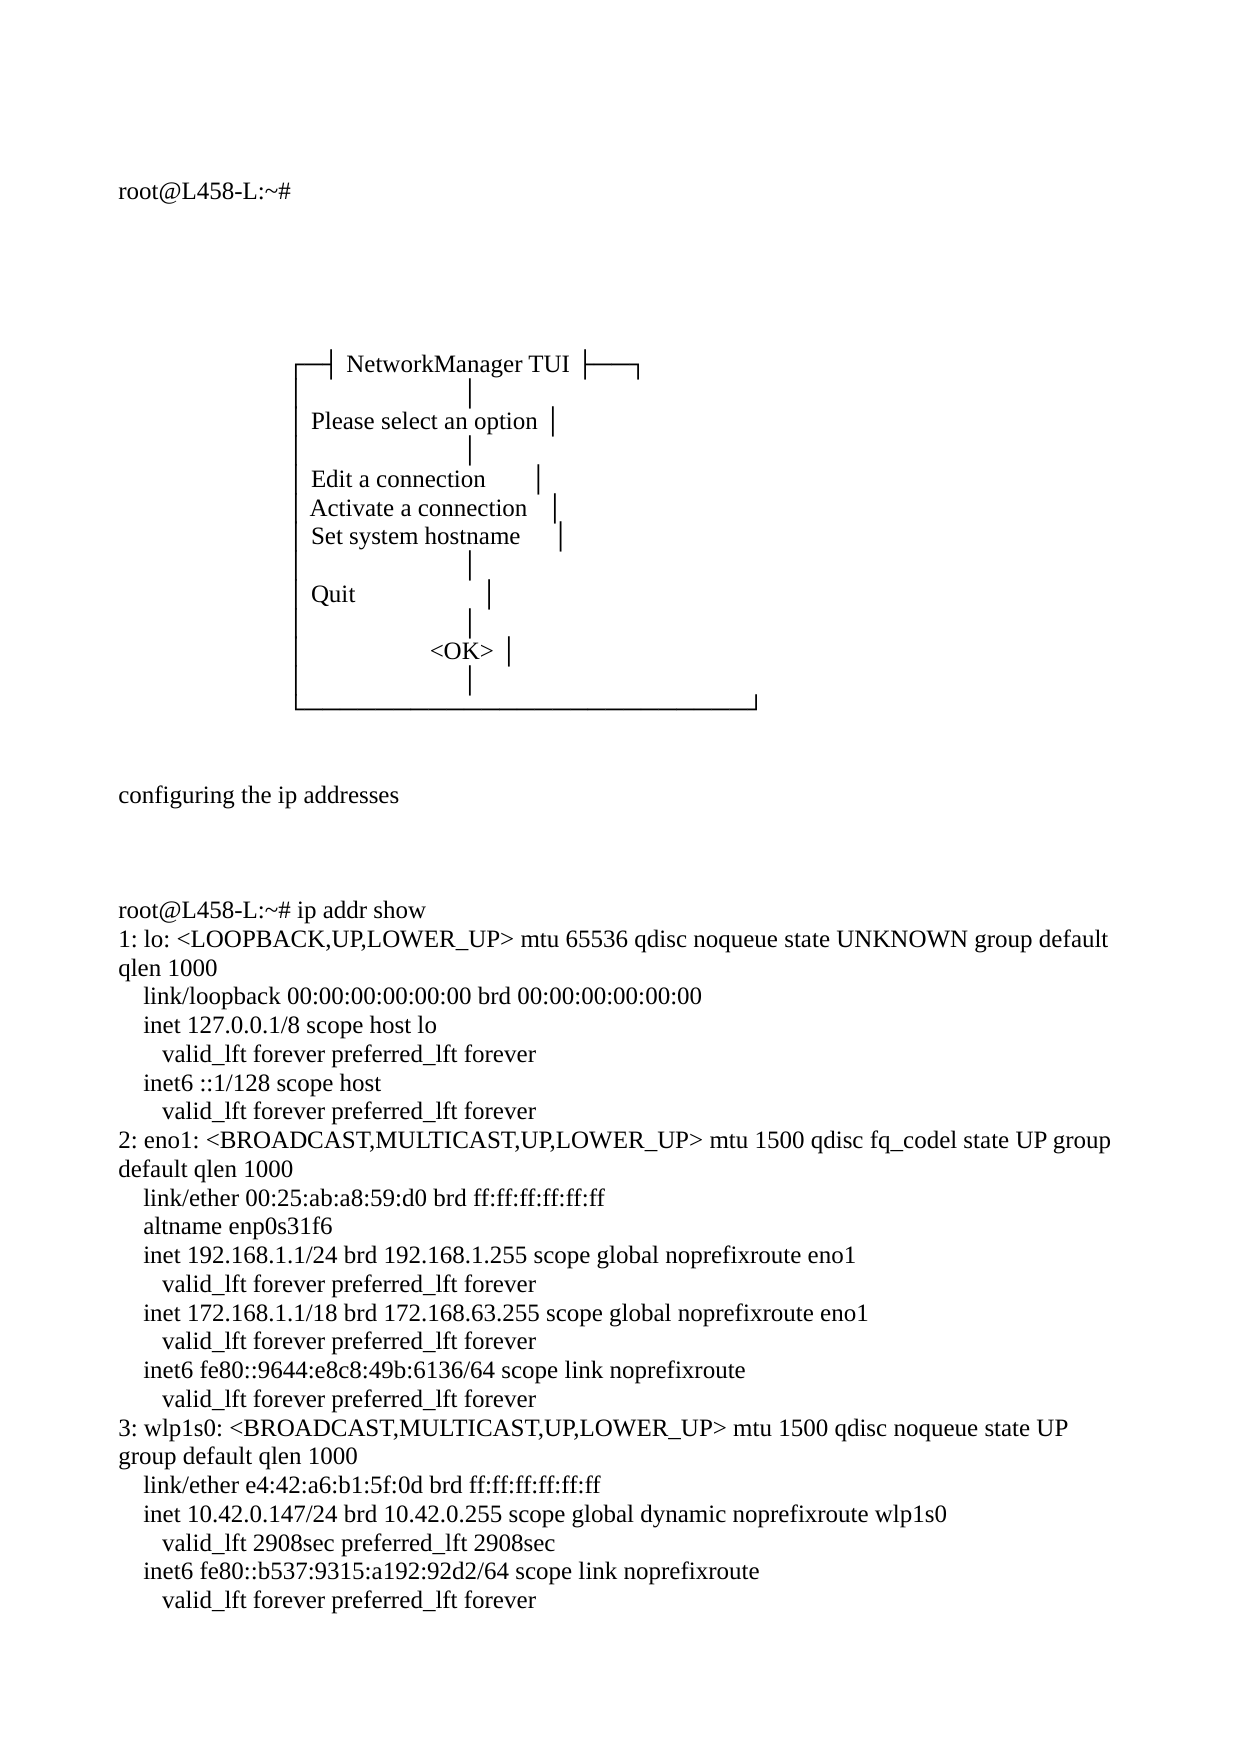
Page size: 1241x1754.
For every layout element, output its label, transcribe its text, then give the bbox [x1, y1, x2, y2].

text │ Edit a connection │ [539, 464, 1122, 493]
text │ Activate a connection │ [297, 493, 554, 521]
text │ │ [471, 435, 1122, 464]
text │ │ [297, 435, 469, 464]
text │ Please select an option │ [297, 406, 552, 435]
text ┌─┤ NetworkManager TUI ├──┐ [118, 349, 330, 378]
text root@L458-L:~# ip addr show [118, 895, 1122, 924]
text │ Please select an option │ [554, 406, 1122, 435]
text │ │ [297, 608, 469, 636]
text └─────────────────────────┘ [118, 694, 1122, 723]
text 3: wlp1s0: <BROADCAST,MULTICAST,UP,LOWER_UP> mtu 1500 qdisc noqueue state UP group default qlen 1000 [118, 1413, 1122, 1470]
text │ │ [118, 550, 295, 579]
text inet6 fe80::b537:9315:a192:92d2/64 scope link noprefixroute [118, 1556, 1122, 1585]
text │ <OK> │ [118, 636, 295, 665]
text │ │ [118, 435, 295, 464]
text │ Edit a connection │ [118, 464, 295, 493]
text ┌─┤ NetworkManager TUI ├──┐ [332, 349, 584, 378]
text │ Please select an option │ [118, 406, 295, 435]
text valid_lft forever preferred_lft forever [118, 1585, 1122, 1614]
text │ Activate a connection │ [118, 493, 295, 521]
text │ Set system hostname │ [118, 521, 295, 550]
text 1: lo: <LOOPBACK,UP,LOWER_UP> mtu 65536 qdisc noqueue state UNKNOWN group default qlen 1000 [118, 924, 1122, 981]
text valid_lft forever preferred_lft forever [118, 1326, 1122, 1355]
text ┌─┤ NetworkManager TUI ├──┐ [586, 349, 1122, 378]
text link/ether 00:25:ab:a8:59:d0 brd ff:ff:ff:ff:ff:ff [118, 1183, 1122, 1211]
text valid_lft forever preferred_lft forever [118, 1096, 1122, 1125]
text inet 10.42.0.147/24 brd 10.42.0.255 scope global dynamic noprefixroute wlp1s0 [118, 1499, 1122, 1528]
text │ │ [297, 378, 469, 406]
text valid_lft forever preferred_lft forever [118, 1384, 1122, 1413]
text │ │ [471, 665, 1122, 694]
text link/ether e4:42:a6:b1:5f:0d brd ff:ff:ff:ff:ff:ff [118, 1470, 1122, 1499]
text configuring the ip addresses [118, 780, 1122, 809]
text valid_lft forever preferred_lft forever [118, 1269, 1122, 1298]
text inet6 fe80::9644:e8c8:49b:6136/64 scope link noprefixroute [118, 1355, 1122, 1384]
text │ Set system hostname │ [297, 521, 559, 550]
text ┌─┤ NetworkManager TUI ├──┐ [586, 365, 637, 378]
text │ │ [118, 665, 295, 694]
text │ │ [471, 608, 1122, 636]
text │ │ [118, 608, 295, 636]
text │ Quit │ [118, 579, 295, 608]
text altname enp0s31f6 [118, 1211, 1122, 1240]
text │ Quit │ [297, 579, 488, 608]
text inet 172.168.1.1/18 brd 172.168.63.255 scope global noprefixroute eno1 [118, 1298, 1122, 1326]
text │ │ [118, 378, 295, 406]
text │ Edit a connection │ [297, 464, 537, 493]
text │ │ [297, 550, 469, 579]
text │ Activate a connection │ [556, 493, 1122, 521]
text valid_lft 2908sec preferred_lft 2908sec [118, 1528, 1122, 1556]
text 2: eno1: <BROADCAST,MULTICAST,UP,LOWER_UP> mtu 1500 qdisc fq_codel state UP group default qlen 1000 [118, 1125, 1122, 1183]
text inet 192.168.1.1/24 brd 192.168.1.255 scope global noprefixroute eno1 [118, 1240, 1122, 1269]
text │ │ [297, 665, 469, 694]
text inet 127.0.0.1/8 scope host lo [118, 1010, 1122, 1039]
text inet6 ::1/128 scope host [118, 1068, 1122, 1096]
text │ │ [471, 378, 1122, 406]
text │ <OK> │ [297, 636, 508, 665]
text │ <OK> │ [510, 636, 1122, 665]
text link/loopback 00:00:00:00:00:00 brd 00:00:00:00:00:00 [118, 981, 1122, 1010]
text valid_lft forever preferred_lft forever [118, 1039, 1122, 1068]
text │ Quit │ [490, 579, 1122, 608]
text │ │ [471, 550, 1122, 579]
text root@L458-L:~# [118, 176, 1122, 205]
text │ Set system hostname │ [561, 521, 1122, 550]
